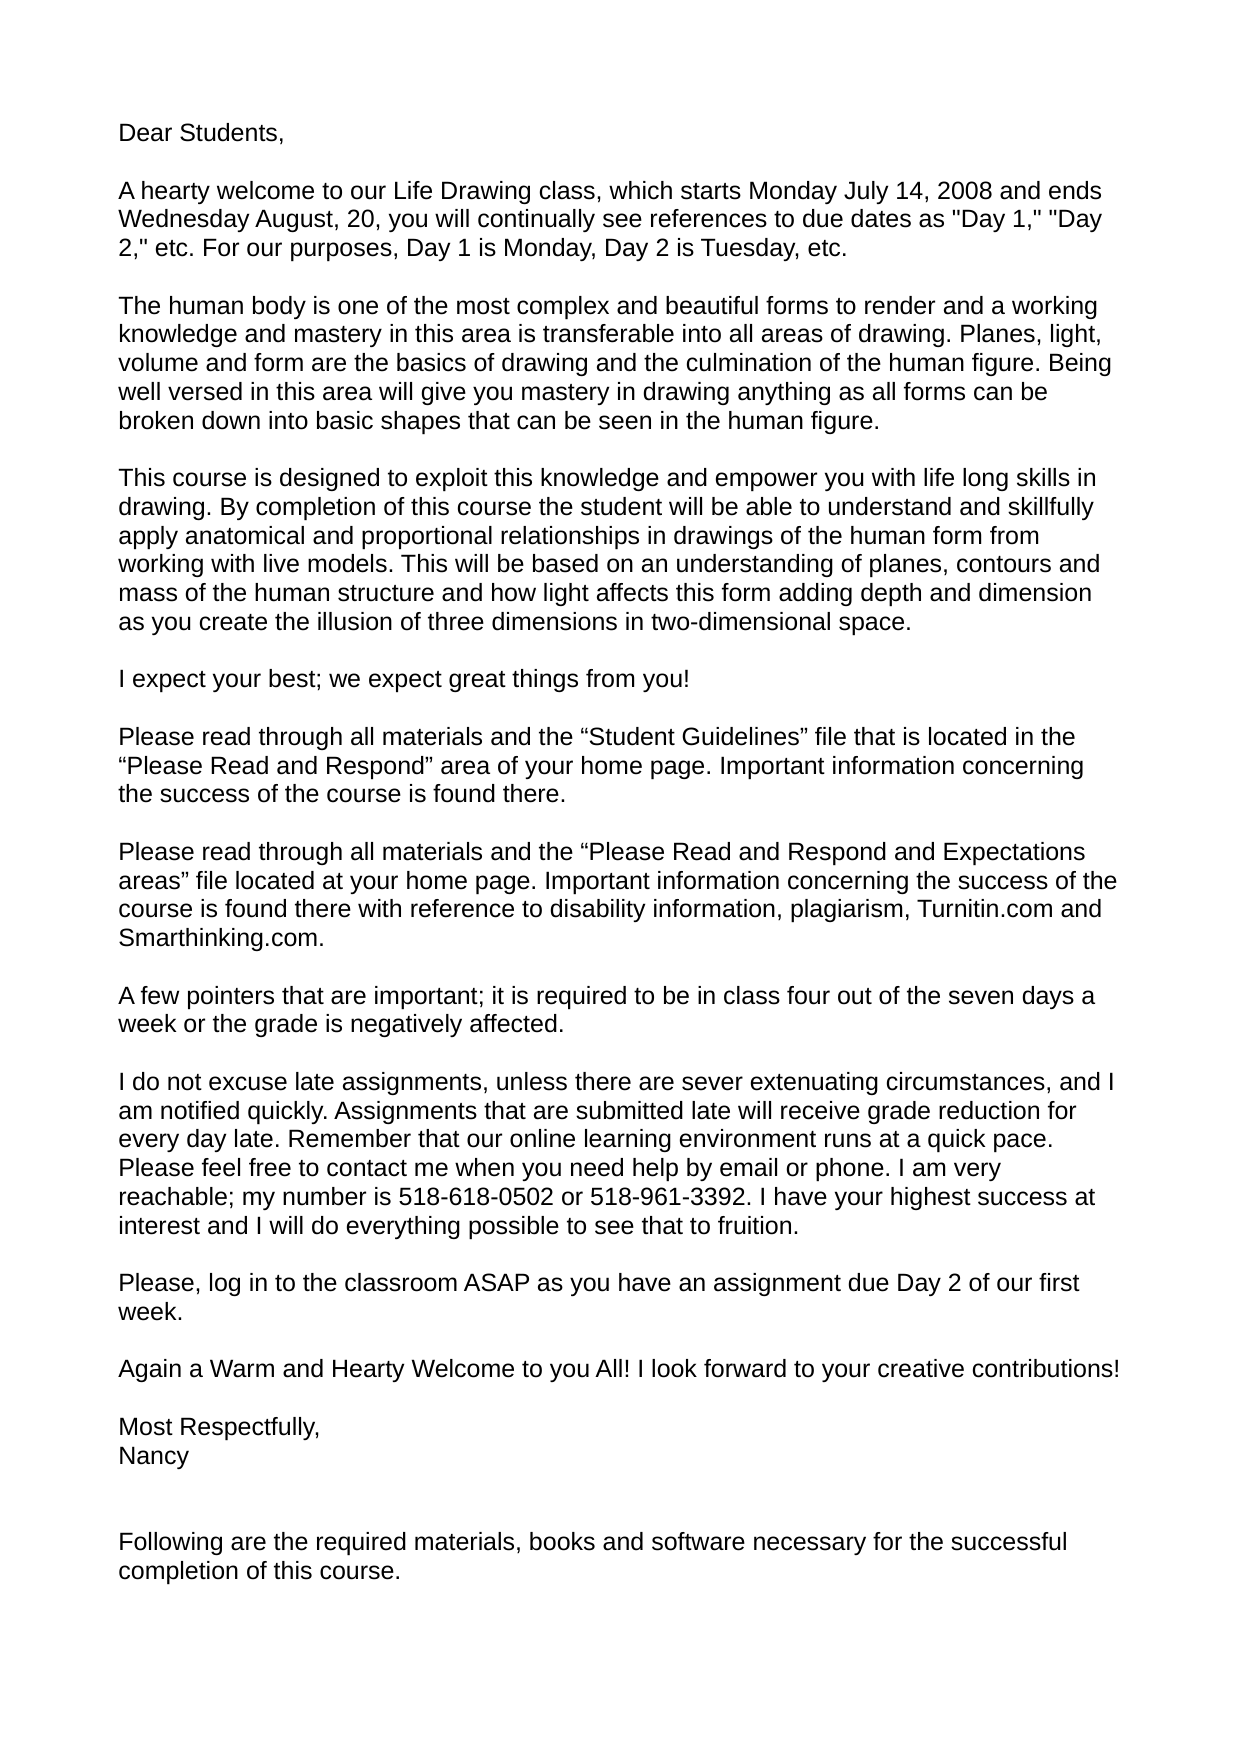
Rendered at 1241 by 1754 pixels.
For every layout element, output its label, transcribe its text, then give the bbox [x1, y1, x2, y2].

text Dear Students, A hearty welcome to our Life Drawing class, which starts Monday July 14, 2008 and ends Wednesday August, 20, you will continually see references to due dates as "Day 1," "Day 2," etc. For our purposes, Day 1 is Monday, Day 2 is Tuesday, etc. The human body is one of the most complex and beautiful forms to render and a working knowledge and mastery in this area is transferable into all areas of drawing. Planes, light, volume and form are the basics of drawing and the culmination of the human figure. Being well versed in this area will give you mastery in drawing anything as all forms can be broken down into basic shapes that can be seen in the human figure. This course is designed to exploit this knowledge and empower you with life long skills in drawing. By completion of this course the student will be able to understand and skillfully apply anatomical and proportional relationships in drawings of the human form from working with live models. This will be based on an understanding of planes, contours and mass of the human structure and how light affects this form adding depth and dimension as you create the illusion of three dimensions in two-dimensional space. I expect your best; we expect great things from you! Please read through all materials and the “Student Guidelines” file that is located in the “Please Read and Respond” area of your home page. Important information concerning the success of the course is found there. Please read through all materials and the “Please Read and Respond and Expectations areas” file located at your home page. Important information concerning the success of the course is found there with reference to disability information, plagiarism, Turnitin.com and Smarthinking.com. A few pointers that are important; it is required to be in class four out of the seven days a week or the grade is negatively affected. I do not excuse late assignments, unless there are sever extenuating circumstances, and I am notified quickly. Assignments that are submitted late will receive grade reduction for every day late. Remember that our online learning environment runs at a quick pace. Please feel free to contact me when you need help by email or phone. I am very reachable; my number is 518-618-0502 or 518-961-3392. I have your highest success at interest and I will do everything possible to see that to fruition. Please, log in to the classroom ASAP as you have an assignment due Day 2 of our first week. Again a Warm and Hearty Welcome to you All! I look forward to your creative contributions! Most Respectfully, Nancy Following are the required materials, books and software necessary for the successful completion of this course. [118, 118, 1122, 1613]
